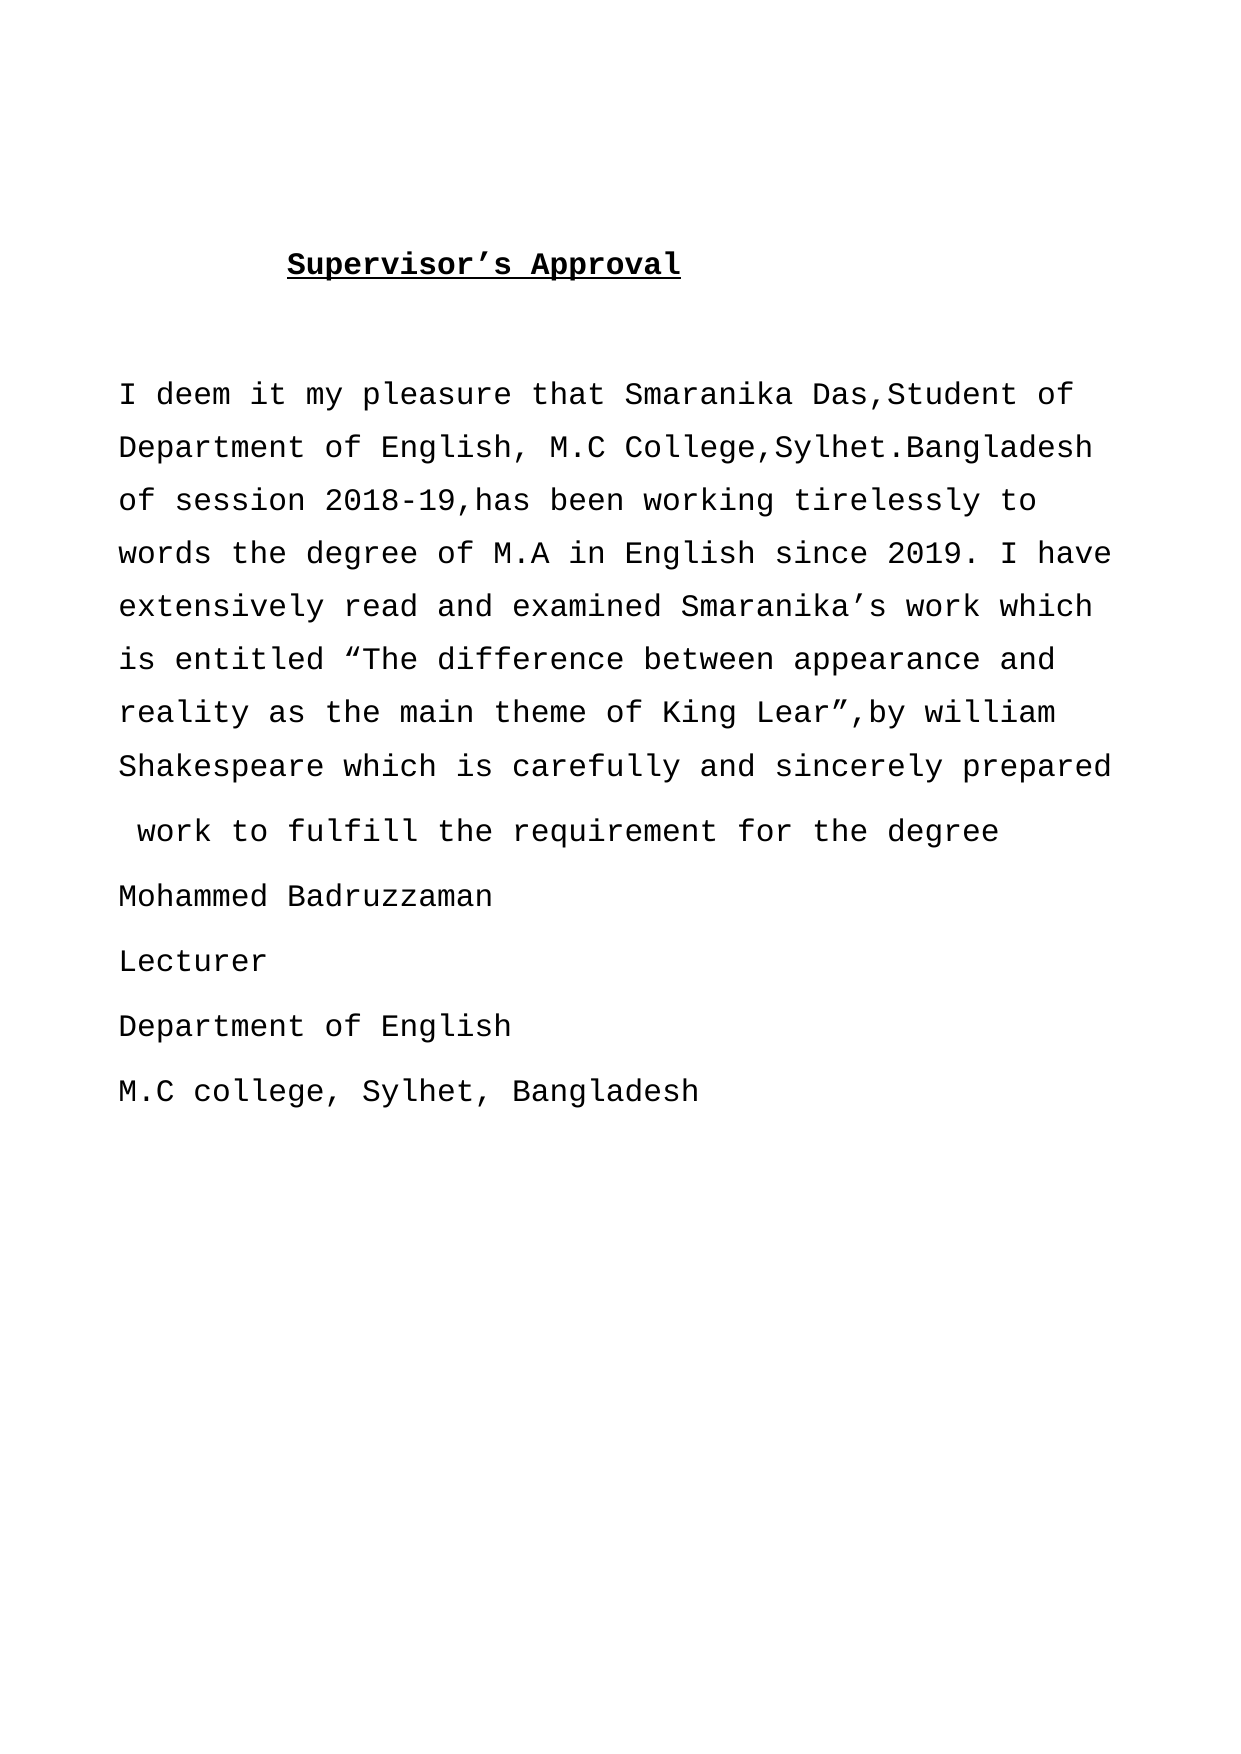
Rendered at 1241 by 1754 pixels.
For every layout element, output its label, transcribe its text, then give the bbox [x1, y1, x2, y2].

text Mohammed Badruzzaman [118, 880, 1122, 915]
text I deem it my pleasure that Smaranika Das,Student of Department of English, M.C College,Sylhet.Bangladesh of session 2018-19,has been working tirelessly to words the degree of M.A in English since 2019. I have extensively read and examined Smaranika’s work which is entitled “The difference between appearance and reality as the main theme of King Lear”,by william Shakespeare which is carefully and sincerely prepared [118, 378, 1122, 785]
text Lecturer [118, 945, 1122, 980]
text Supervisor’s Approval [118, 248, 1122, 283]
text work to fulfill the requirement for the degree [118, 815, 1122, 850]
text Department of English [118, 1010, 1122, 1045]
text M.C college, Sylhet, Bangladesh [118, 1075, 1122, 1110]
